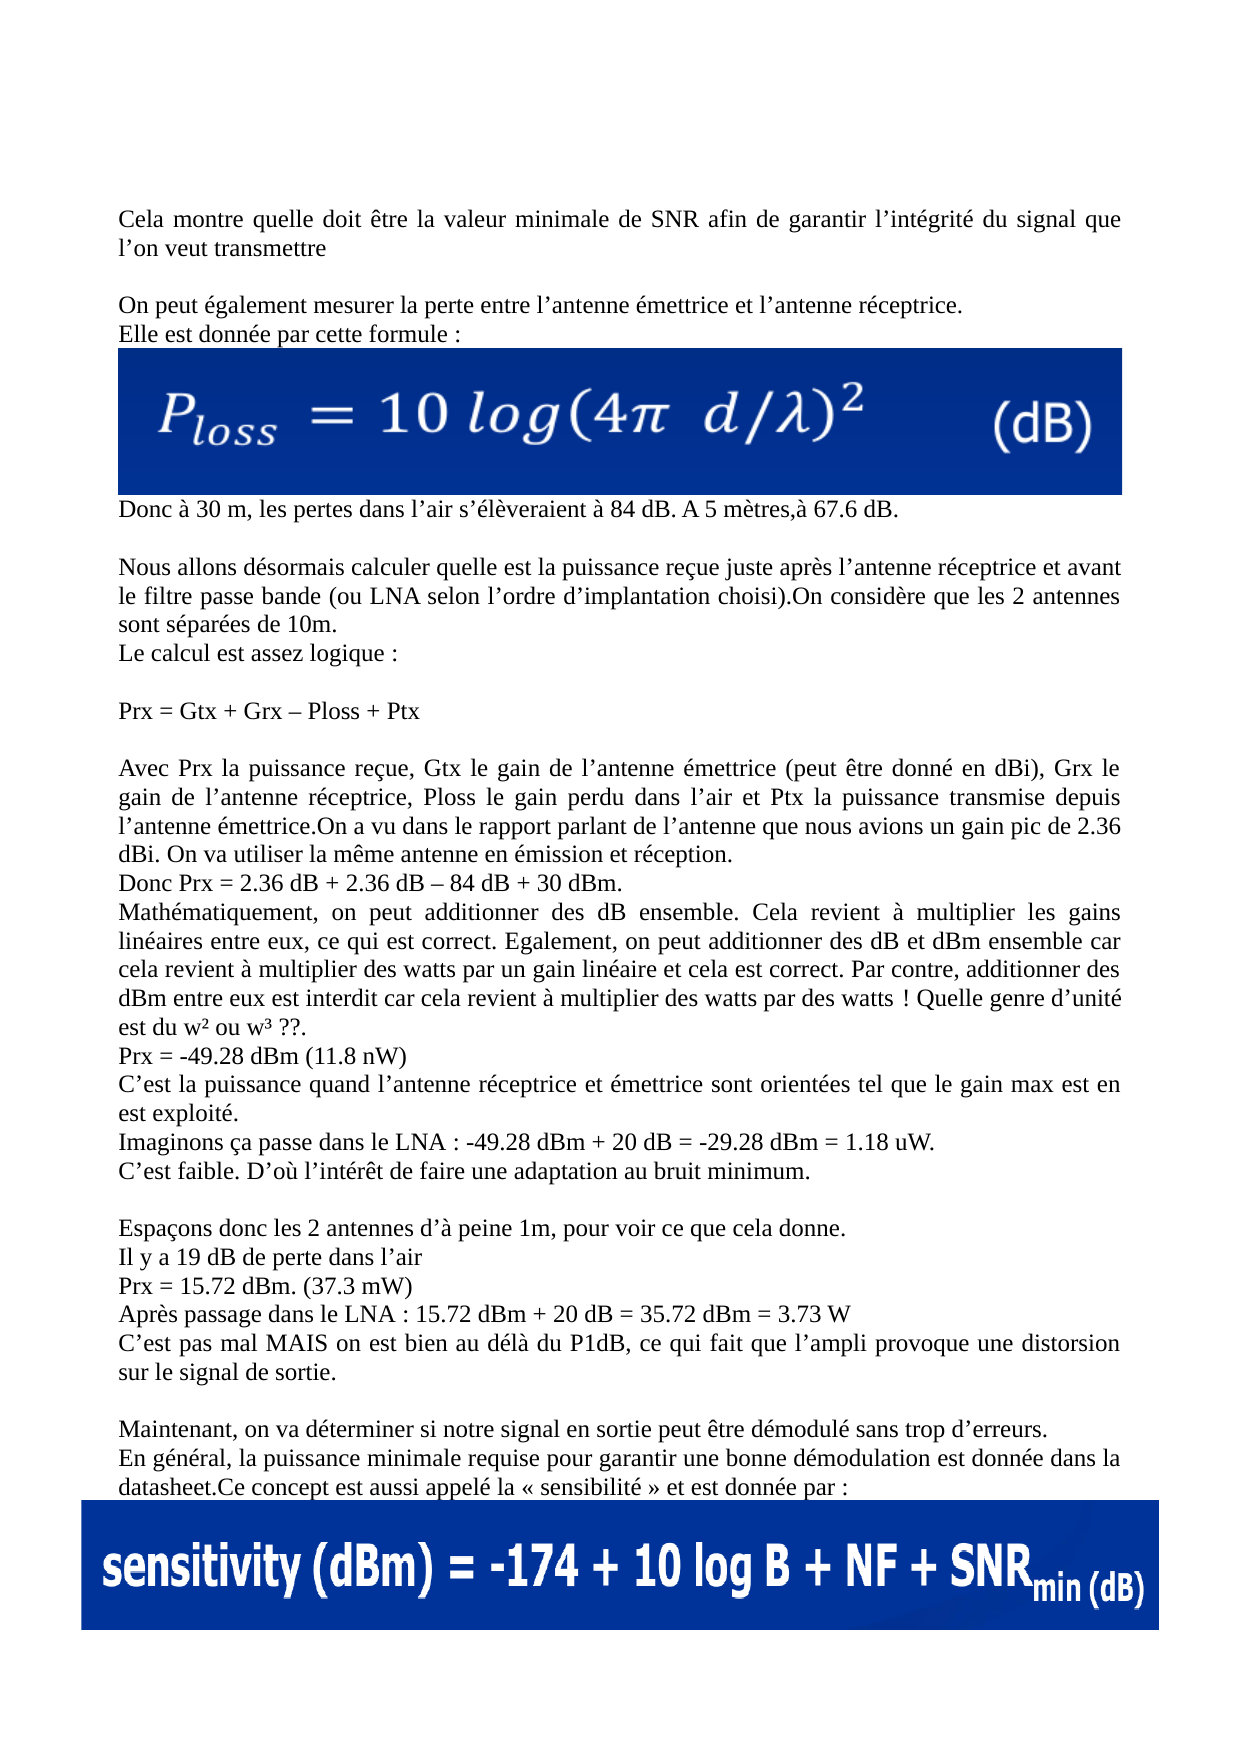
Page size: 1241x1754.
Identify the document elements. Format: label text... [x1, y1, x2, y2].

text Cela montre quelle doit être la valeur minimale de SNR afin de garantir l’intégrité du signal que l’on veut transmettre [118, 204, 1122, 262]
text Donc à 30 m, les pertes dans l’air s’élèveraient à 84 dB. A 5 mètres,à 67.6 dB. [118, 495, 1122, 523]
text On peut également mesurer la perte entre l’antenne émettrice et l’antenne réceptrice. [118, 291, 1122, 319]
text C’est faible. D’où l’intérêt de faire une adaptation au bruit minimum. [118, 1156, 1122, 1184]
text Maintenant, on va déterminer si notre signal en sortie peut être démodulé sans trop d’erreurs. [118, 1414, 1122, 1443]
text Prx = Gtx + Grx – Ploss + Ptx [118, 696, 1122, 724]
text Avec Prx la puissance reçue, Gtx le gain de l’antenne émettrice (peut être donné en dBi), Grx le gain de l’antenne réceptrice, Ploss le gain perdu dans l’air et Ptx la puissance transmise depuis l’antenne émettrice.On a vu dans le rapport parlant de l’antenne que nous avions un gain pic de 2.36 dBi. On va utiliser la même antenne en émission et réception. [118, 753, 1122, 868]
text Elle est donnée par cette formule : [118, 319, 1122, 348]
text Le calcul est assez logique : [118, 638, 1122, 667]
text Imaginons ça passe dans le LNA : -49.28 dBm + 20 dB = -29.28 dBm = 1.18 uW. [118, 1127, 1122, 1156]
text Mathématiquement, on peut additionner des dB ensemble. Cela revient à multiplier les gains linéaires entre eux, ce qui est correct. Egalement, on peut additionner des dB et dBm ensemble car cela revient à multiplier des watts par un gain linéaire et cela est correct. Par contre, additionner des dBm entre eux est interdit car cela revient à multiplier des watts par des watts ! Quelle genre d’unité est du w² ou w³ ??. [118, 897, 1122, 1041]
picture [118, 348, 1123, 495]
text Espaçons donc les 2 antennes d’à peine 1m, pour voir ce que cela donne. [118, 1213, 1122, 1242]
text C’est la puissance quand l’antenne réceptrice et émettrice sont orientées tel que le gain max est en est exploité. [118, 1069, 1122, 1127]
text Prx = 15.72 dBm. (37.3 mW) [118, 1271, 1122, 1299]
text C’est pas mal MAIS on est bien au délà du P1dB, ce qui fait que l’ampli provoque une distorsion sur le signal de sortie. [118, 1328, 1122, 1386]
text Prx = -49.28 dBm (11.8 nW) [118, 1041, 1122, 1069]
text Il y a 19 dB de perte dans l’air [118, 1242, 1122, 1271]
text Après passage dans le LNA : 15.72 dBm + 20 dB = 35.72 dBm = 3.73 W [118, 1299, 1122, 1328]
text Nous allons désormais calculer quelle est la puissance reçue juste après l’antenne réceptrice et avant le filtre passe bande (ou LNA selon l’ordre d’implantation choisi).On considère que les 2 antennes sont séparées de 10m. [118, 552, 1122, 638]
text Donc Prx = 2.36 dB + 2.36 dB – 84 dB + 30 dBm. [118, 868, 1122, 897]
text En général, la puissance minimale requise pour garantir une bonne démodulation est donnée dans la datasheet.Ce concept est aussi appelé la « sensibilité » et est donnée par : [118, 1443, 1122, 1500]
picture [81, 1500, 1159, 1630]
